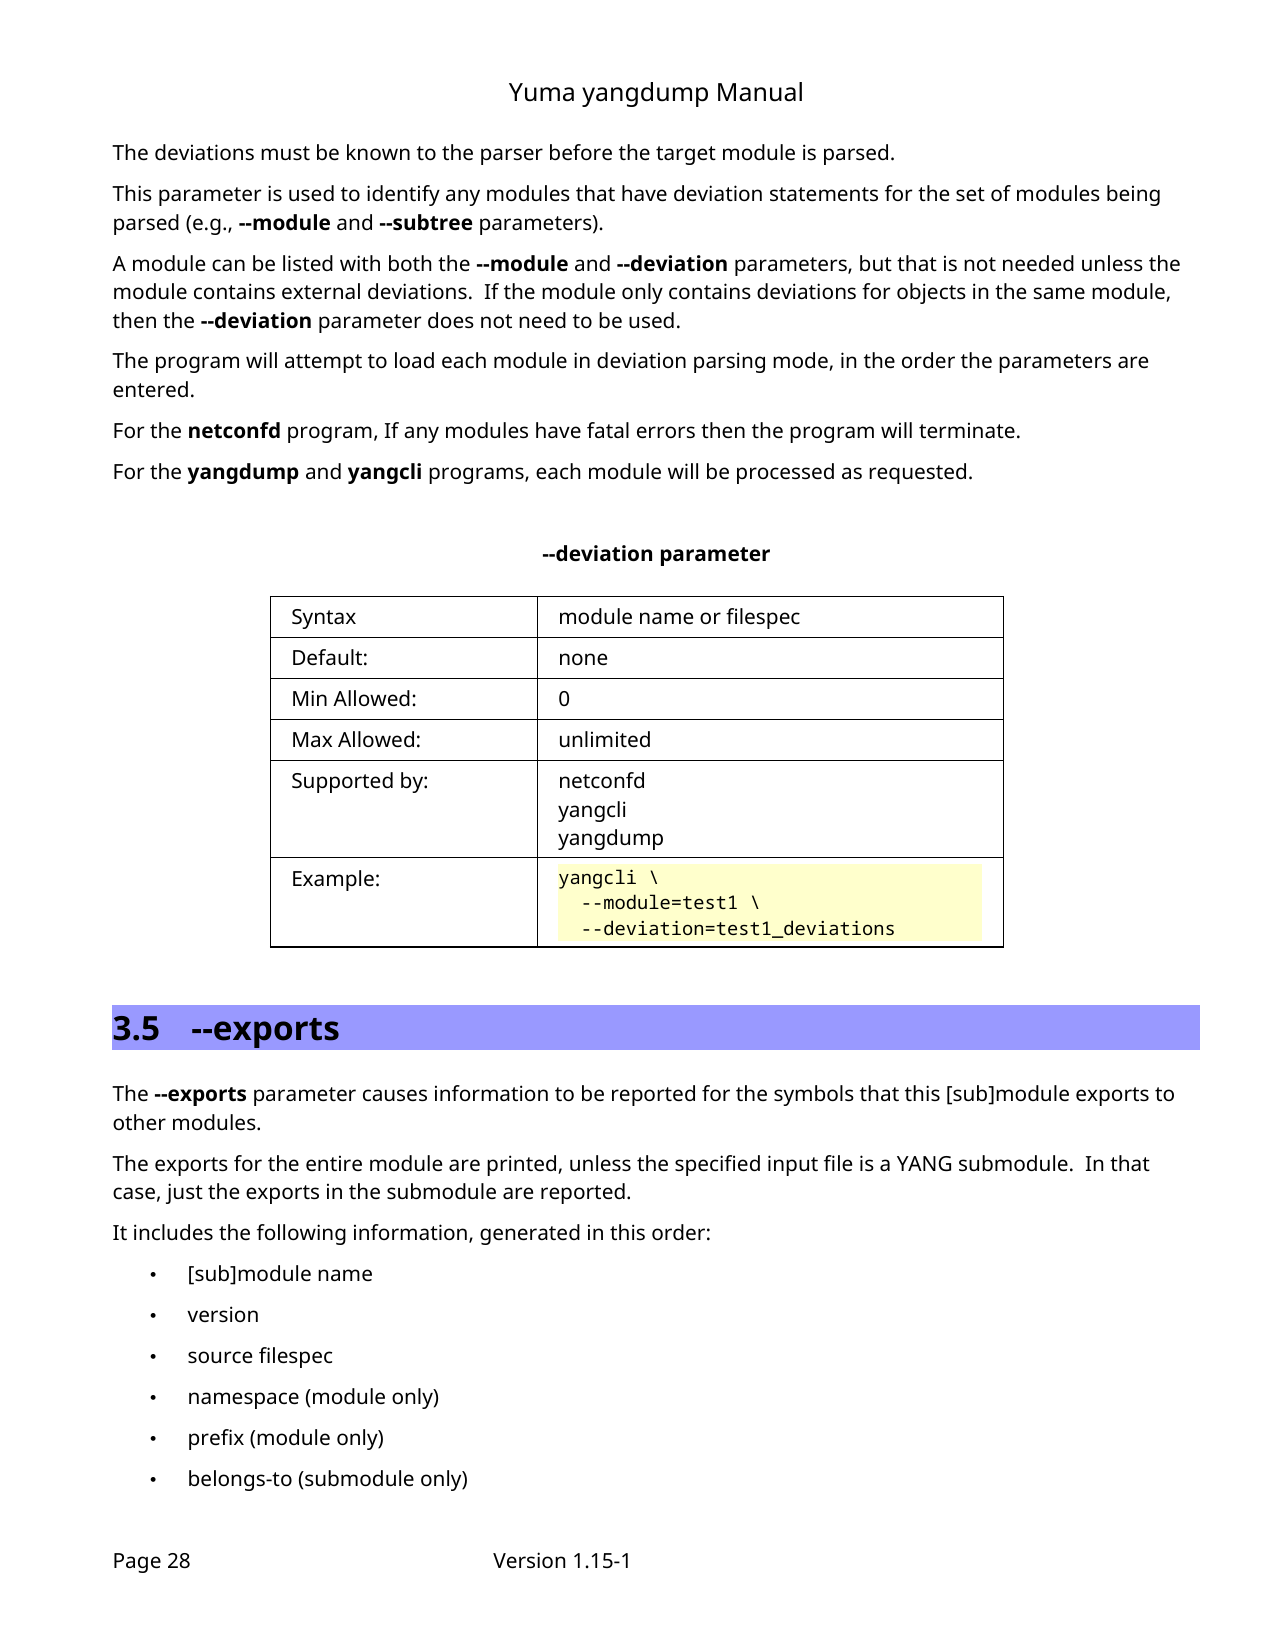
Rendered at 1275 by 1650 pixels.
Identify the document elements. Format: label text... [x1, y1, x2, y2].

list [sub]module name [150, 1259, 1200, 1288]
list prefix (module only) [150, 1423, 1200, 1451]
table_header Syntax [271, 597, 537, 637]
subtitle --exports [112, 1005, 1200, 1050]
text The deviations must be known to the parser before the target module is parsed. [112, 138, 1200, 167]
text The --exports parameter causes information to be reported for the symbols that this [sub]module exports to other modules. [112, 1079, 1200, 1136]
table_header module name or filespec [538, 597, 1003, 637]
text The program will attempt to load each module in deviation parsing mode, in the order the parameters are entered. [112, 347, 1200, 403]
table_cell Default: [271, 638, 537, 678]
list namespace (module only) [150, 1382, 1200, 1411]
table_cell Min Allowed: [271, 679, 537, 718]
text It includes the following information, generated in this order: [112, 1218, 1200, 1247]
table_cell Example: [271, 858, 537, 946]
table_cell unlimited [538, 720, 1003, 759]
table_cell Supported by: [271, 761, 537, 857]
table_cell Max Allowed: [271, 720, 537, 759]
text For the netconfd program, If any modules have fatal errors then the program will terminate. [112, 416, 1200, 444]
list belongs-to (submodule only) [150, 1464, 1200, 1492]
text This parameter is used to identify any modules that have deviation statements for the set of modules being parsed (e.g., --module and --subtree parameters). [112, 179, 1200, 236]
table_cell none [538, 638, 1003, 678]
subtitle --deviation parameter [127, 539, 1185, 567]
table_cell yangcli \ --module=test1 \ --deviation=test1_deviations [538, 858, 1003, 946]
table_cell netconfd yangcli yangdump [538, 761, 1003, 857]
table_cell 0 [538, 679, 1003, 718]
text The exports for the entire module are printed, unless the specified input file is a YANG submodule. In that case, just the exports in the submodule are reported. [112, 1149, 1200, 1206]
text For the yangdump and yangcli programs, each module will be processed as requested. [112, 457, 1200, 485]
list version [150, 1300, 1200, 1329]
list source filespec [150, 1341, 1200, 1369]
text A module can be listed with both the --module and --deviation parameters, but that is not needed unless the module contains external deviations. If the module only contains deviations for objects in the same module, then the --deviation parameter does not need to be used. [112, 249, 1200, 334]
